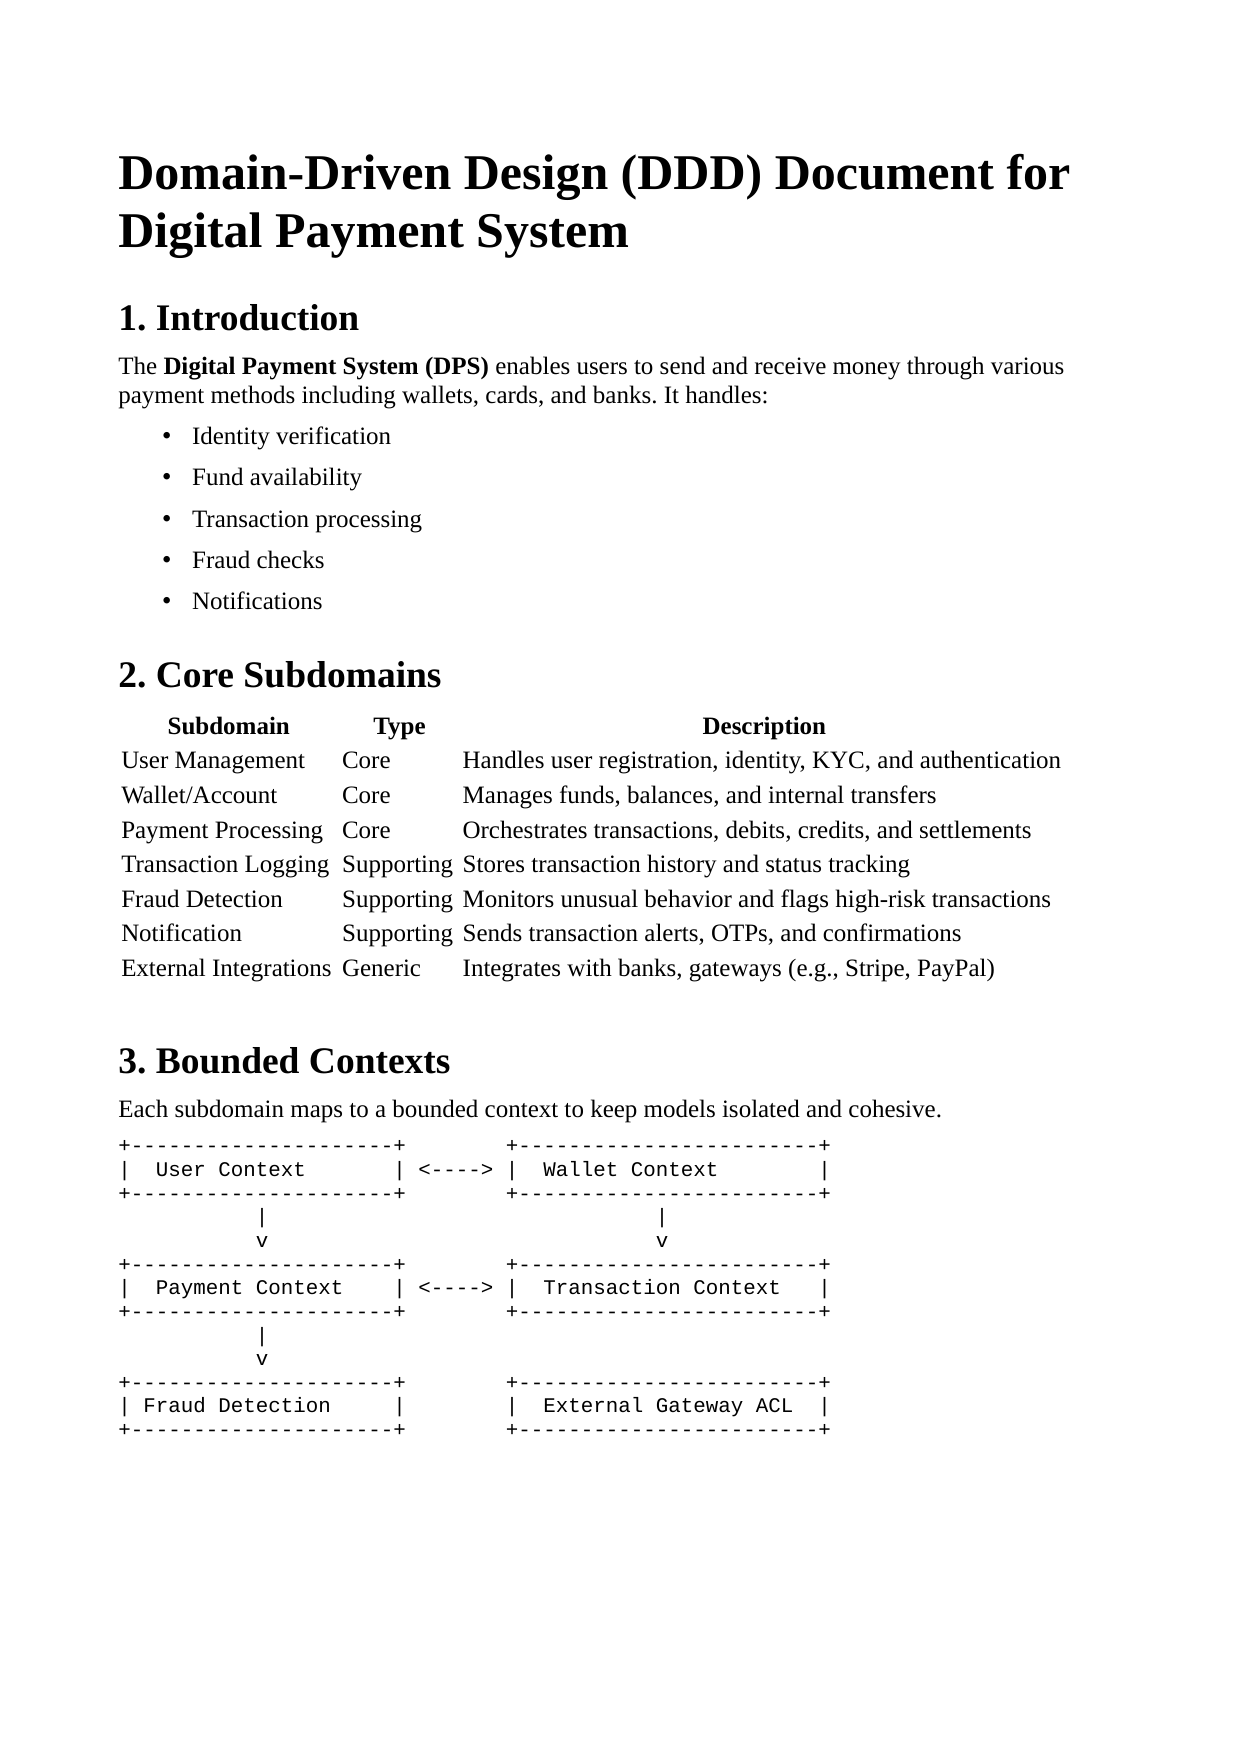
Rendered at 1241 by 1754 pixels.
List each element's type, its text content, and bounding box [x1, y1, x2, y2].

text | User Context | <----> | Wallet Context | [118, 1159, 1122, 1183]
table_cell Transaction Logging [118, 846, 339, 881]
table_cell Core [339, 812, 459, 846]
table_cell Supporting [339, 846, 459, 881]
text | Fraud Detection | | External Gateway ACL | [118, 1396, 1122, 1419]
list Transaction processing [162, 504, 1122, 532]
text +---------------------+ +------------------------+ [118, 1183, 1122, 1206]
table_cell User Management [118, 743, 339, 777]
list Fraud checks [162, 545, 1122, 574]
table_cell Payment Processing [118, 812, 339, 846]
table_cell Supporting [339, 881, 459, 916]
table_cell Orchestrates transactions, debits, credits, and settlements [460, 812, 1069, 846]
text | [118, 1324, 1122, 1348]
table_cell External Integrations [118, 950, 339, 985]
table_cell Manages funds, balances, and internal transfers [460, 777, 1069, 812]
text +---------------------+ +------------------------+ [118, 1301, 1122, 1324]
subtitle Domain-Driven Design (DDD) Document for Digital Payment System [118, 143, 1122, 258]
list Notifications [162, 586, 1122, 615]
table_cell Handles user registration, identity, KYC, and authentication [460, 743, 1069, 777]
subtitle 2. Core Subdomains [118, 652, 1122, 696]
table_cell Core [339, 743, 459, 777]
list Fund availability [162, 462, 1122, 491]
subtitle 3. Bounded Contexts [118, 1038, 1122, 1082]
table_cell Integrates with banks, gateways (e.g., Stripe, PayPal) [460, 950, 1069, 985]
text v v [118, 1230, 1122, 1254]
table_header Type [339, 708, 459, 743]
text +---------------------+ +------------------------+ [118, 1372, 1122, 1396]
table_cell Notification [118, 916, 339, 950]
table_cell Stores transaction history and status tracking [460, 846, 1069, 881]
text | | [118, 1206, 1122, 1230]
table_cell Sends transaction alerts, OTPs, and confirmations [460, 916, 1069, 950]
table_header Subdomain [118, 708, 339, 743]
table_header Description [460, 708, 1069, 743]
list Identity verification [162, 421, 1122, 450]
table_cell Fraud Detection [118, 881, 339, 916]
text +---------------------+ +------------------------+ [118, 1419, 1122, 1443]
text Each subdomain maps to a bounded context to keep models isolated and cohesive. [118, 1094, 1122, 1123]
text | Payment Context | <----> | Transaction Context | [118, 1277, 1122, 1301]
text The Digital Payment System (DPS) enables users to send and receive money through various payment methods including wallets, cards, and banks. It handles: [118, 351, 1122, 409]
table_cell Generic [339, 950, 459, 985]
text +---------------------+ +------------------------+ [118, 1254, 1122, 1277]
subtitle 1. Introduction [118, 296, 1122, 339]
text v [118, 1348, 1122, 1372]
table_cell Supporting [339, 916, 459, 950]
table_cell Wallet/Account [118, 777, 339, 812]
table_cell Core [339, 777, 459, 812]
table_cell Monitors unusual behavior and flags high-risk transactions [460, 881, 1069, 916]
text +---------------------+ +------------------------+ [118, 1135, 1122, 1159]
